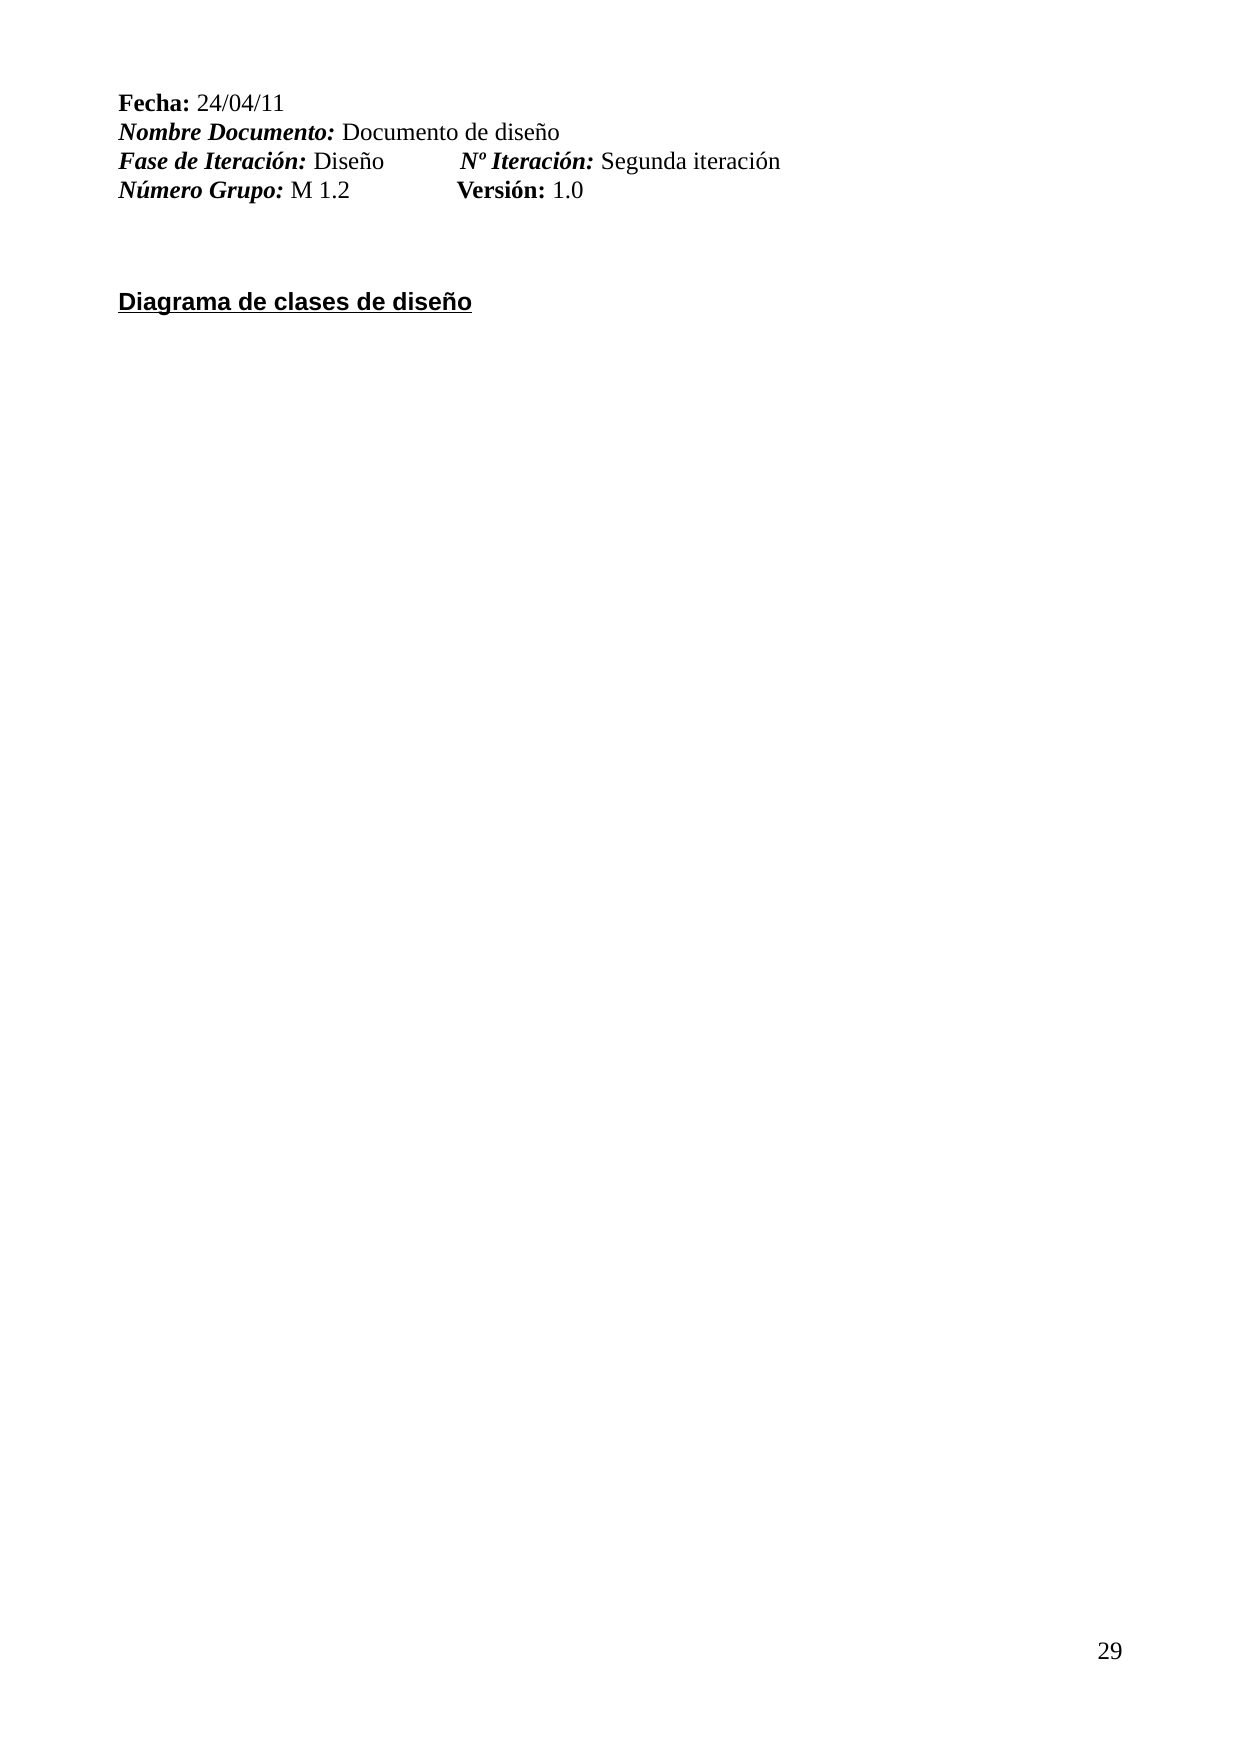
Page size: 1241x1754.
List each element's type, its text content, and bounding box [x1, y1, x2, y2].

subtitle Diagrama de clases de diseño [118, 287, 1122, 315]
